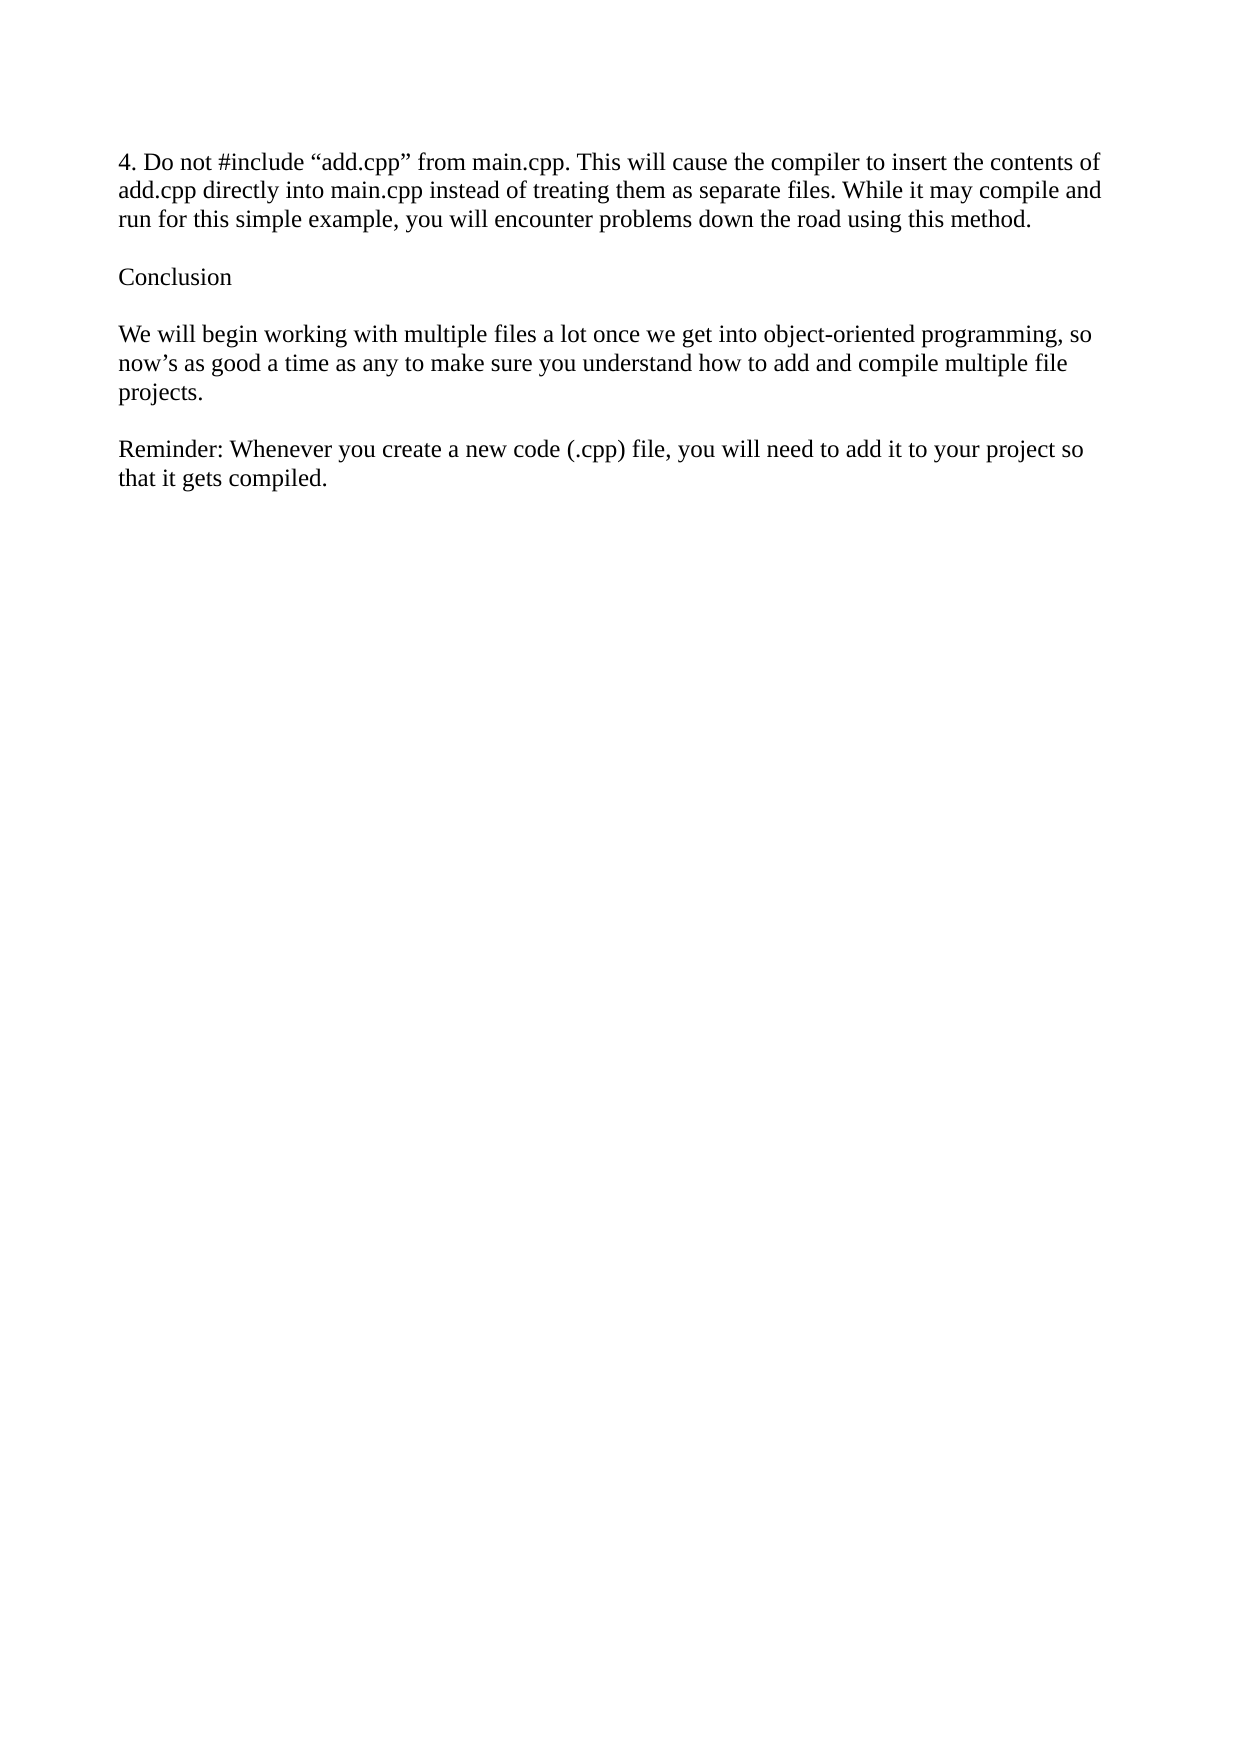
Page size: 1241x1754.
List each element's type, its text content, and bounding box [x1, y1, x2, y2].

text Reminder: Whenever you create a new code (.cpp) file, you will need to add it to your project so that it gets compiled. [118, 434, 1122, 492]
text Conclusion [118, 262, 1122, 291]
text We will begin working with multiple files a lot once we get into object-oriented programming, so now’s as good a time as any to make sure you understand how to add and compile multiple file projects. [118, 319, 1122, 406]
text 4. Do not #include “add.cpp” from main.cpp. This will cause the compiler to insert the contents of add.cpp directly into main.cpp instead of treating them as separate files. While it may compile and run for this simple example, you will encounter problems down the road using this method. [118, 147, 1122, 233]
